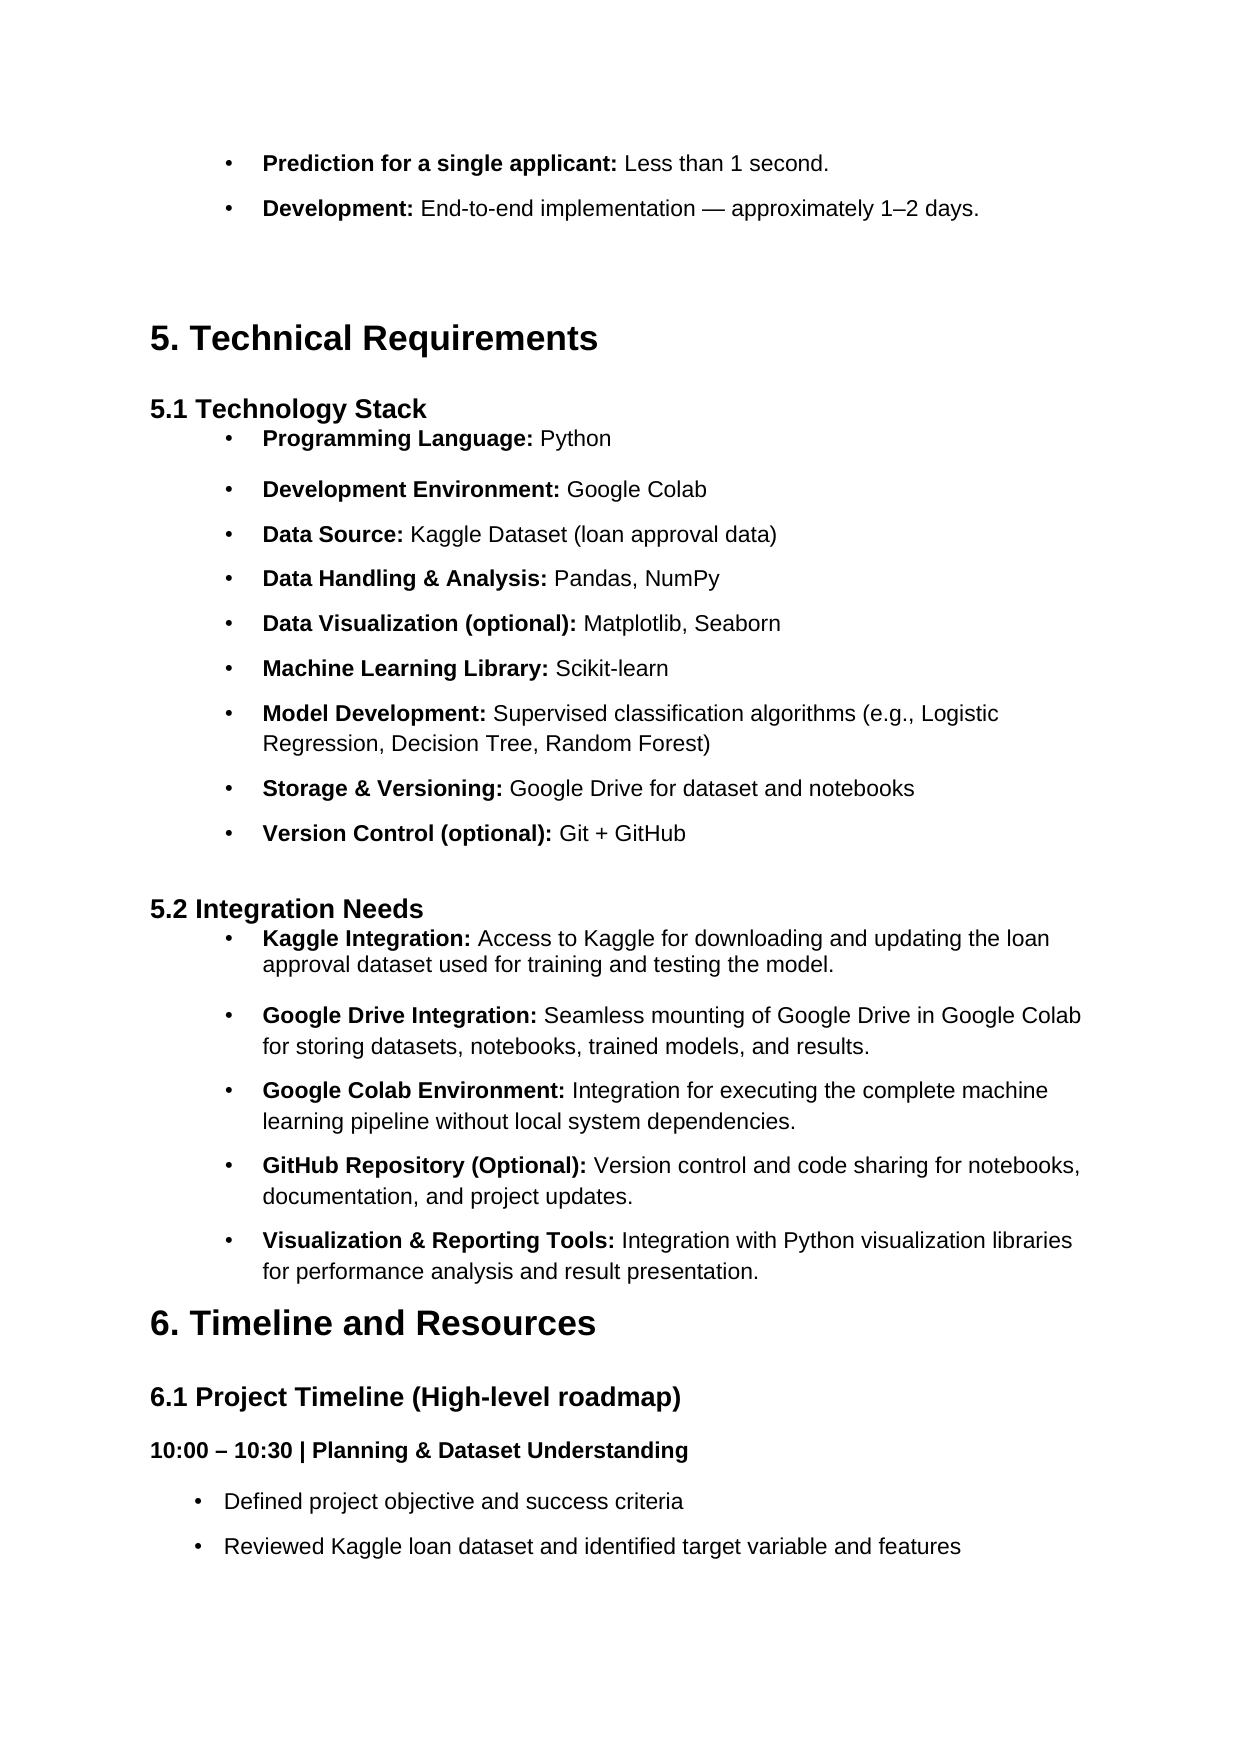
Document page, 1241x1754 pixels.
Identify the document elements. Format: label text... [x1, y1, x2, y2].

list Development Environment: Google Colab [225, 476, 1090, 502]
list Data Source: Kaggle Dataset (loan approval data) [225, 521, 1090, 547]
list Programming Language: Python [225, 424, 1090, 451]
list Storage & Versioning: Google Drive for dataset and notebooks [225, 775, 1090, 801]
list Google Drive Integration: Seamless mounting of Google Drive in Google Colab for storing datasets, notebooks, trained models, and results. [225, 1002, 1090, 1059]
list Data Visualization (optional): Matplotlib, Seaborn [225, 610, 1090, 637]
subtitle 5.1 Technology Stack [150, 393, 1090, 424]
list Development: End-to-end implementation — approximately 1–2 days. [225, 195, 1090, 221]
list Visualization & Reporting Tools: Integration with Python visualization libraries for performance analysis and result presentation. [225, 1227, 1090, 1284]
list Data Handling & Analysis: Pandas, NumPy [225, 565, 1090, 592]
text 5. Technical Requirements [150, 317, 1090, 358]
subtitle 6.1 Project Timeline (High-level roadmap) [150, 1381, 1090, 1412]
subtitle 6. Timeline and Resources [150, 1302, 1090, 1343]
list Version Control (optional): Git + GitHub [225, 819, 1090, 846]
list GitHub Repository (Optional): Version control and code sharing for notebooks, documentation, and project updates. [225, 1152, 1090, 1209]
list Defined project objective and success criteria [194, 1488, 1090, 1515]
list Google Colab Environment: Integration for executing the complete machine learning pipeline without local system dependencies. [225, 1077, 1090, 1134]
text 10:00 – 10:30 | Planning & Dataset Understanding [150, 1437, 1090, 1463]
subtitle 5.2 Integration Needs [150, 893, 1090, 925]
list Kaggle Integration: Access to Kaggle for downloading and updating the loan approval dataset used for training and testing the model. [225, 925, 1090, 977]
list Model Development: Supervised classification algorithms (e.g., Logistic Regression, Decision Tree, Random Forest) [225, 700, 1090, 756]
list Prediction for a single applicant: Less than 1 second. [225, 150, 1090, 176]
list Reviewed Kaggle loan dataset and identified target variable and features [194, 1533, 1090, 1559]
list Machine Learning Library: Scikit-learn [225, 655, 1090, 681]
